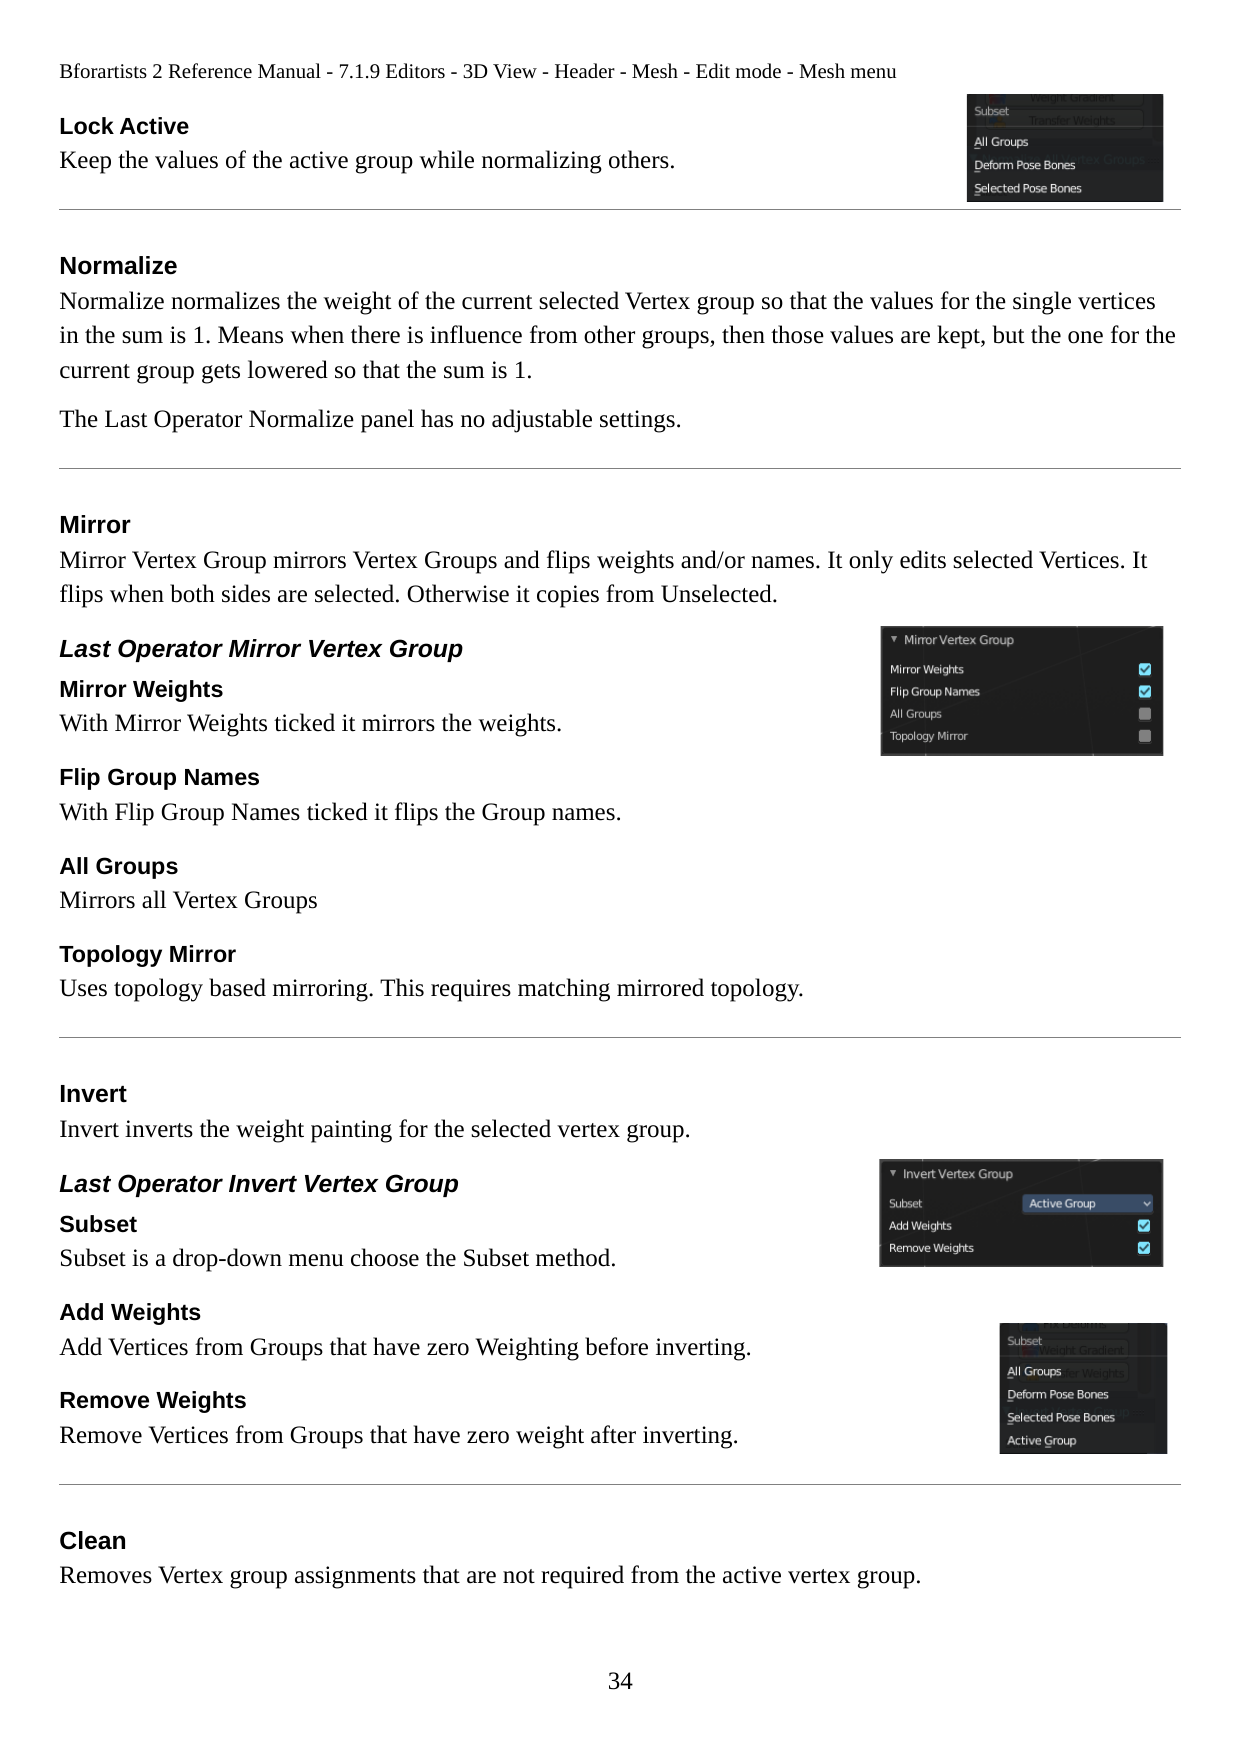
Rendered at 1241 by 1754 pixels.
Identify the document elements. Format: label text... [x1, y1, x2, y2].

subtitle Flip Group Names [59, 764, 1181, 791]
text Subset is a drop-down menu choose the Subset method. [59, 1243, 1181, 1272]
subtitle Last Operator Mirror Vertex Group [59, 634, 880, 663]
text Normalize normalizes the weight of the current selected Vertex group so that the values for the single vertices in the sum is 1. Means when there is influence from other groups, then those values are kept, but the one for the current group gets lowered so that the sum is 1. [59, 286, 1181, 384]
subtitle Subset [59, 1210, 879, 1237]
subtitle [1168, 1387, 1181, 1414]
subtitle Last Operator Invert Vertex Group [59, 1169, 879, 1198]
picture [999, 1323, 1168, 1454]
picture [966, 94, 1164, 202]
text Add Vertices from Groups that have zero Weighting before inverting. [59, 1332, 999, 1361]
subtitle Clean [59, 1526, 1181, 1554]
subtitle Invert [59, 1079, 1181, 1108]
subtitle Mirror Weights [59, 676, 880, 702]
text The Last Operator Normalize panel has no adjustable settings. [59, 404, 1181, 433]
text Removes Vertex group assignments that are not required from the active vertex group. [59, 1561, 1181, 1589]
text Remove Vertices from Groups that have zero weight after inverting. [59, 1420, 999, 1449]
subtitle [1164, 676, 1181, 702]
subtitle Normalize [59, 251, 1181, 280]
text Mirrors all Vertex Groups [59, 885, 1181, 914]
text With Flip Group Names ticked it flips the Group names. [59, 797, 1181, 826]
subtitle Remove Weights [59, 1387, 999, 1414]
text Keep the values of the active group while normalizing others. [59, 146, 966, 174]
text Invert inverts the weight painting for the selected vertex group. [59, 1114, 1181, 1143]
text Mirror Vertex Group mirrors Vertex Groups and flips weights and/or names. It only edits selected Vertices. It flips when both sides are selected. Otherwise it copies from Unselected. [59, 545, 1181, 608]
subtitle [1164, 1210, 1181, 1237]
text Uses topology based mirroring. This requires matching mirrored topology. [59, 973, 1181, 1002]
picture [880, 626, 1164, 756]
subtitle [1164, 113, 1181, 139]
subtitle All Groups [59, 852, 1181, 879]
subtitle Topology Mirror [59, 941, 1181, 967]
text With Mirror Weights ticked it mirrors the weights. [59, 708, 880, 737]
subtitle Mirror [59, 510, 1181, 538]
subtitle Add Weights [59, 1299, 1181, 1326]
picture [879, 1159, 1164, 1267]
subtitle Lock Active [59, 113, 966, 139]
